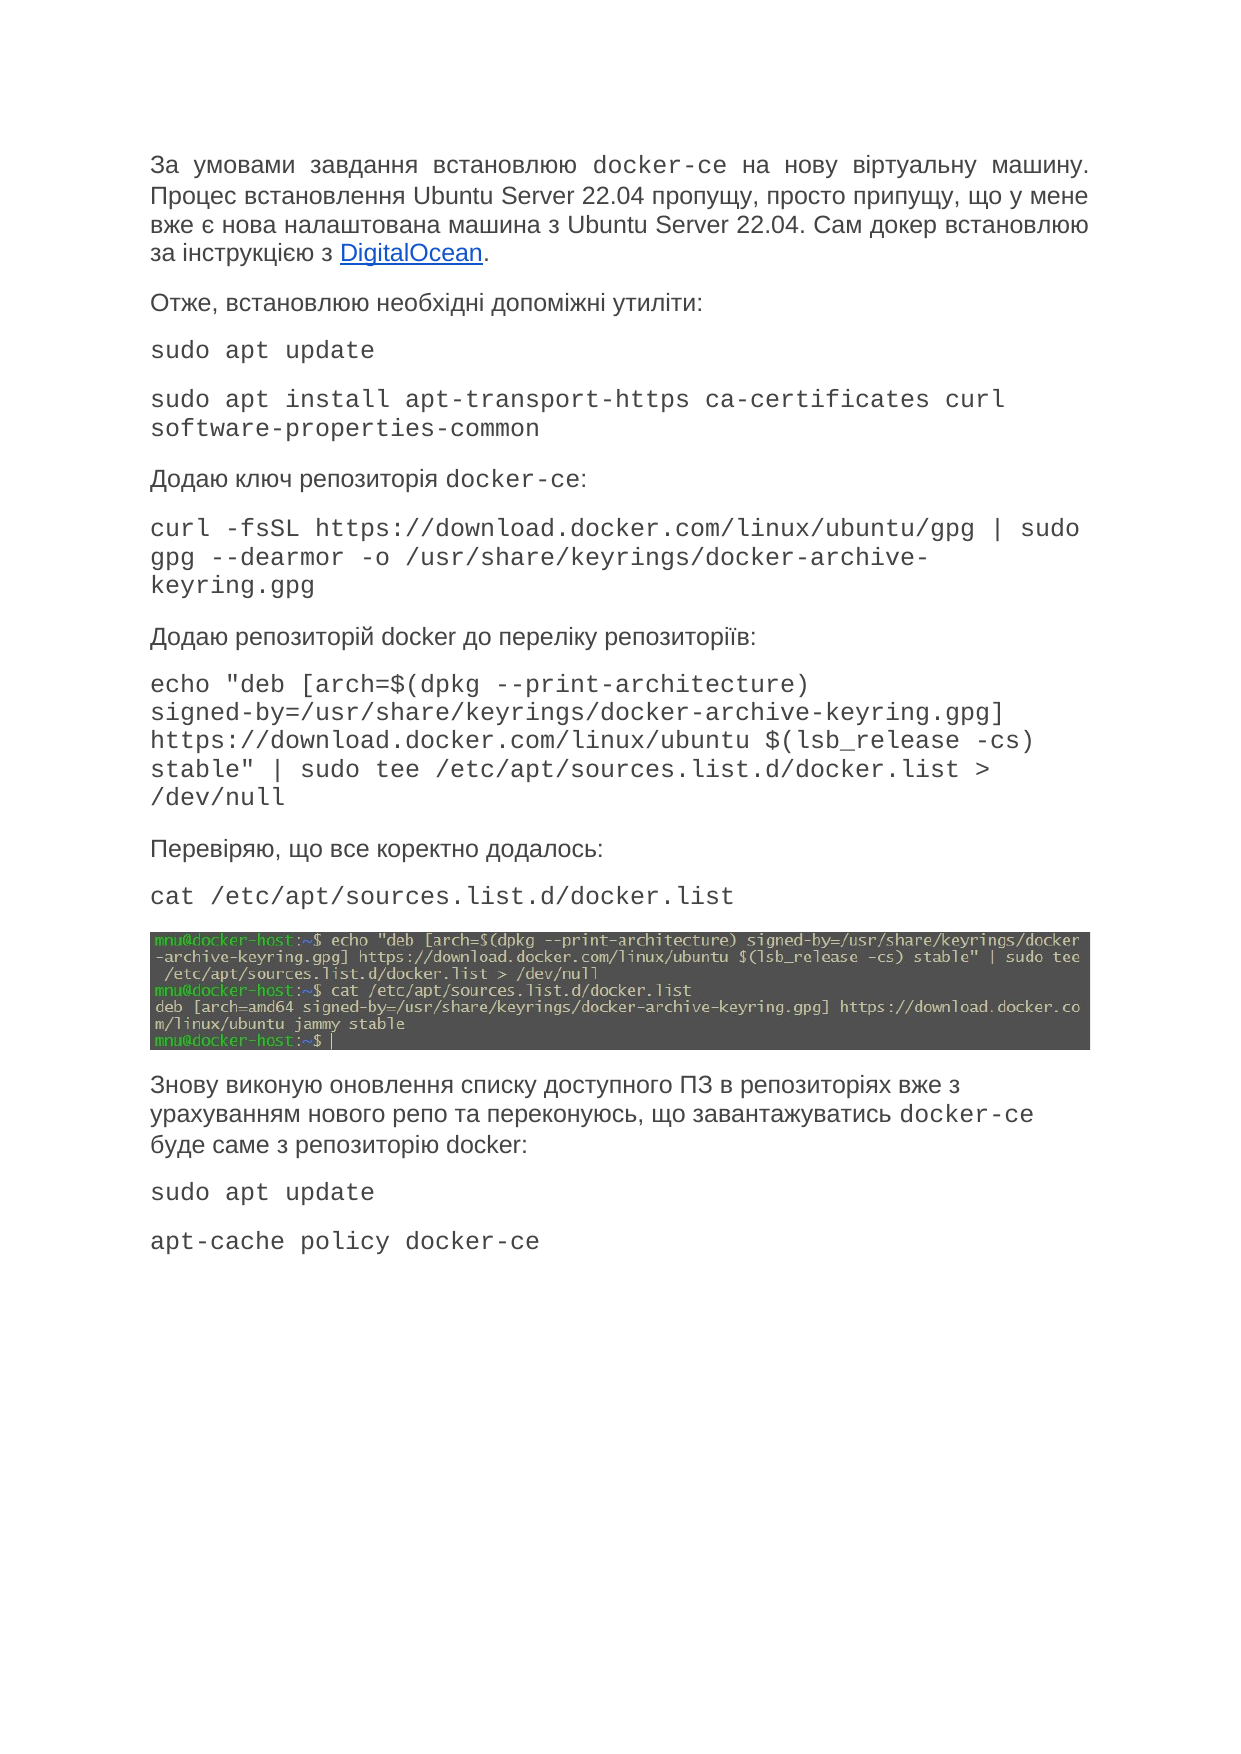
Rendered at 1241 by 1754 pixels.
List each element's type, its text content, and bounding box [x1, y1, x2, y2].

text За умовами завдання встановлюю docker-ce на нову віртуальну машину. Процес встановлення Ubuntu Server 22.04 пропущу, просто припущу, що у мене вже є нова налаштована машина з Ubuntu Server 22.04. Сам докер встановлюю за інструкцією з DigitalOcean. [150, 150, 1090, 267]
text sudo apt update [150, 1179, 1090, 1208]
text Знову виконую оновлення списку доступного ПЗ в репозиторіях вже з урахуванням нового репо та переконуюсь, що завантажуватись docker-ce буде саме з репозиторію docker: [150, 1070, 1090, 1159]
picture [150, 932, 1091, 1050]
text echo "deb [arch=$(dpkg --print-architecture) signed-by=/usr/share/keyrings/docker-archive-keyring.gpg] https://download.docker.com/linux/ubuntu $(lsb_release -cs) stable" | sudo tee /etc/apt/sources.list.d/docker.list > /dev/null [150, 671, 1090, 813]
text apt-cache policy docker-ce [150, 1229, 1090, 1257]
text sudo apt install apt-transport-https ca-certificates curl software-properties-common [150, 387, 1090, 443]
text Додаю ключ репозиторія docker-ce: [150, 464, 1090, 495]
text Перевіряю, що все коректно додалось: [150, 834, 1090, 863]
text sudo apt update [150, 338, 1090, 366]
text curl -fsSL https://download.docker.com/linux/ubuntu/gpg | sudo gpg --dearmor -o /usr/share/keyrings/docker-archive-keyring.gpg [150, 516, 1090, 601]
text Додаю репозиторій docker до переліку репозиторіїв: [150, 622, 1090, 651]
text Отже, встановлюю необхідні допоміжні утиліти: [150, 288, 1090, 317]
text cat /etc/apt/sources.list.d/docker.list [150, 883, 1090, 912]
